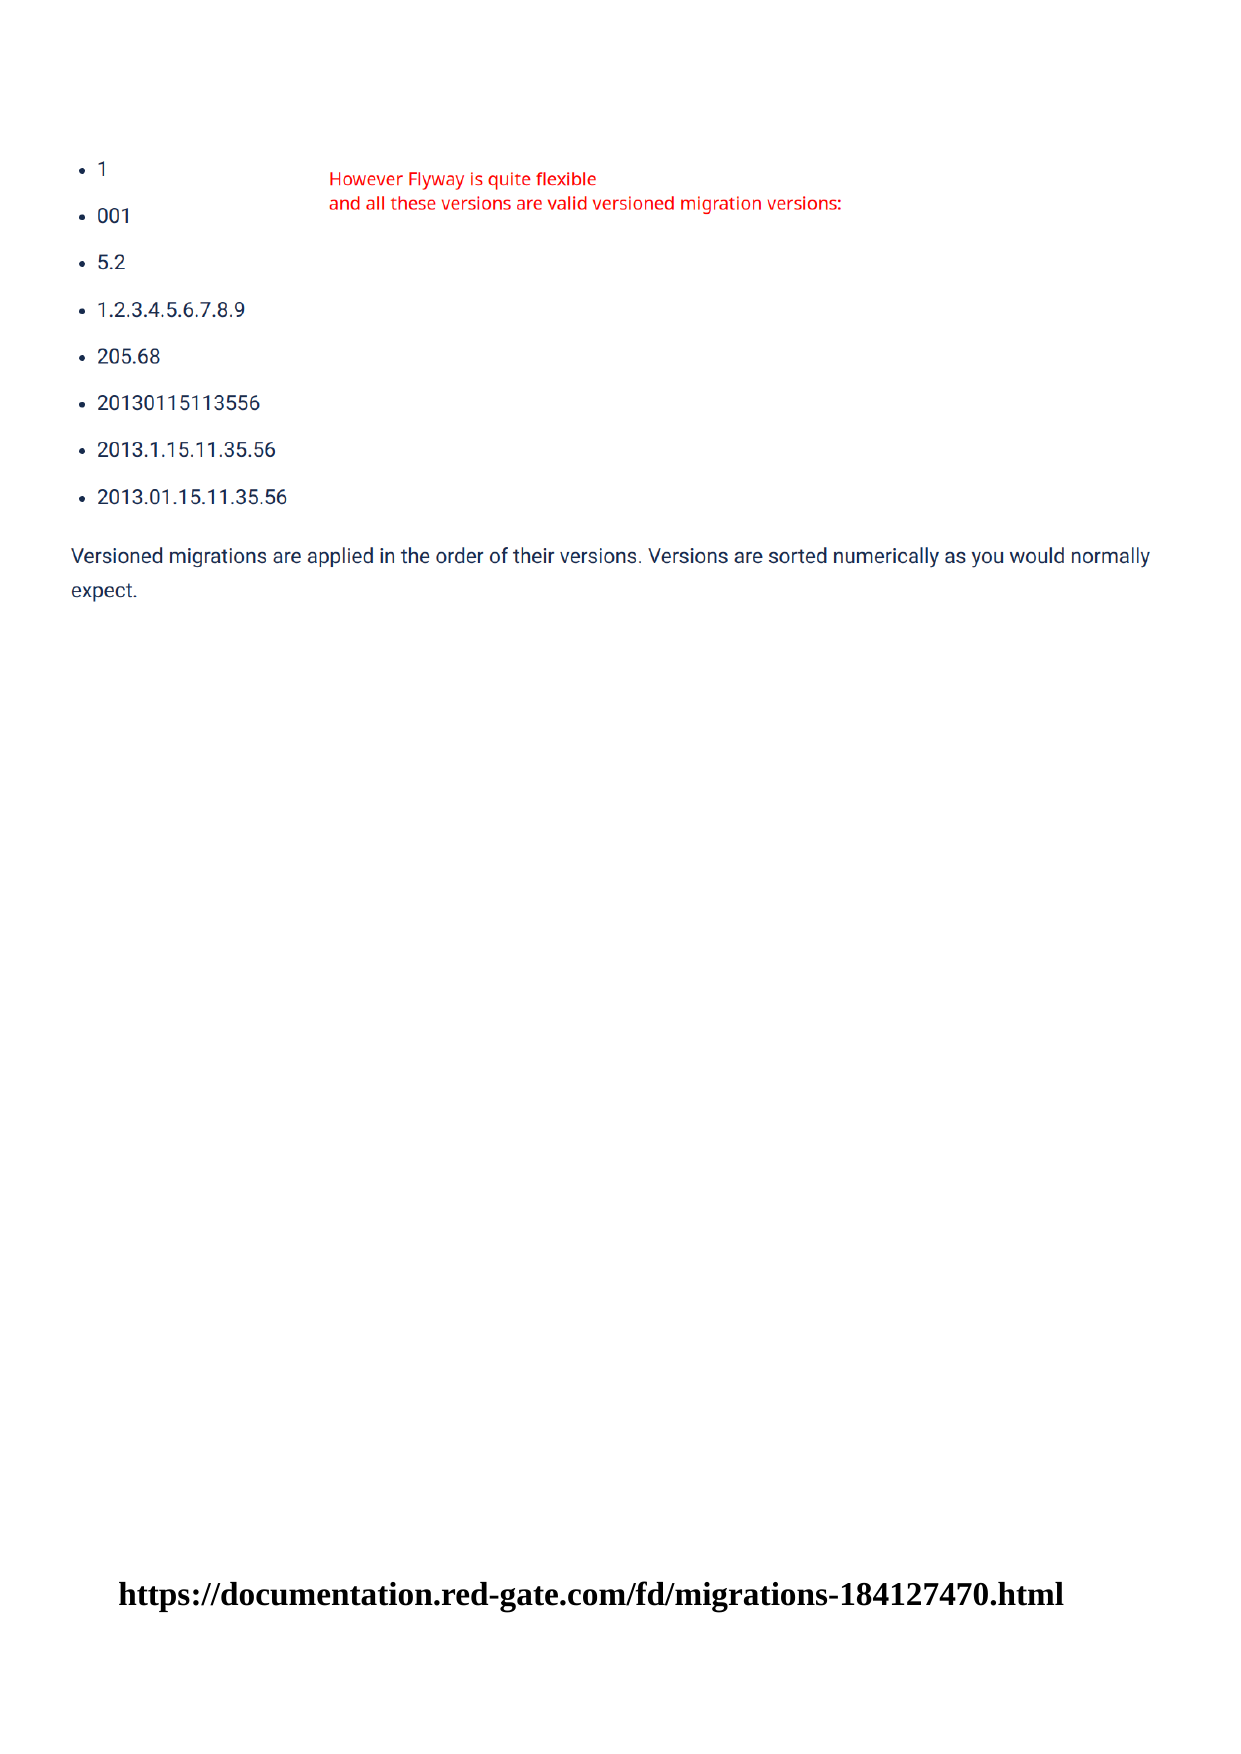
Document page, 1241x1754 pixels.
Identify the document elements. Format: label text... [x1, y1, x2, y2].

text https://documentation.red-gate.com/fd/migrations-184127470.html [118, 1574, 1122, 1613]
picture [0, 140, 1241, 626]
